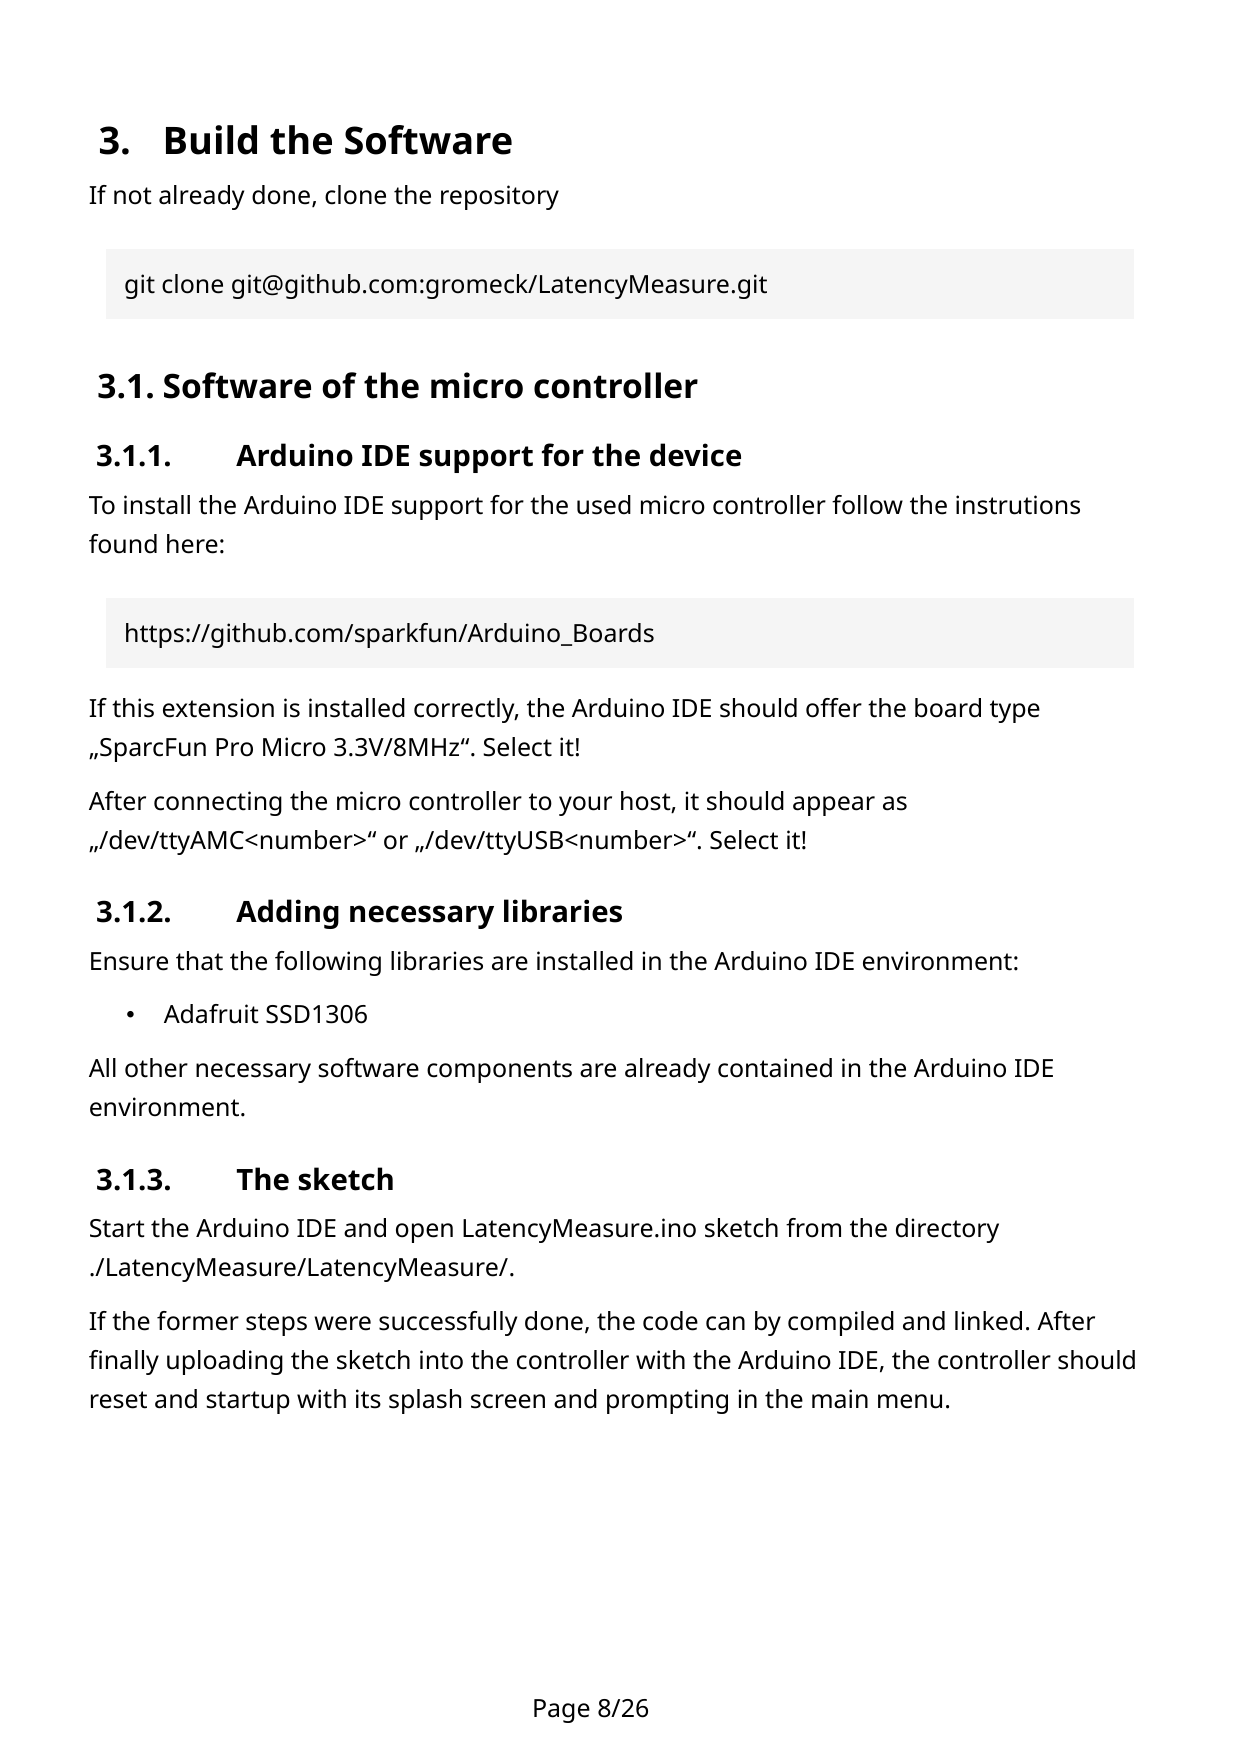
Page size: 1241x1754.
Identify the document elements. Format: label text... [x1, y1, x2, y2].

subtitle Adding necessary libraries [88, 891, 1152, 931]
text If this extension is installed correctly, the Arduino IDE should offer the board type „SparcFun Pro Micro 3.3V/8MHz“. Select it! [88, 691, 1152, 764]
text All other necessary software components are already contained in the Arduino IDE environment. [88, 1051, 1152, 1124]
text Ensure that the following libraries are installed in the Arduino IDE environment: [88, 943, 1152, 977]
text git clone git@github.com:gromeck/LatencyMeasure.git [106, 249, 1134, 319]
subtitle Software of the micro controller [88, 362, 1152, 408]
text If not already done, clone the repository [88, 178, 1152, 212]
text To install the Arduino IDE support for the used micro controller follow the instrutions found here: [88, 488, 1152, 561]
subtitle The sketch [88, 1158, 1152, 1198]
list Adafruit SSD1306 [126, 997, 1152, 1031]
text Start the Arduino IDE and open LatencyMeasure.ino sketch from the directory ./LatencyMeasure/LatencyMeasure/. [88, 1211, 1152, 1284]
subtitle Build the Software [88, 113, 1152, 165]
subtitle Arduino IDE support for the device [88, 435, 1152, 475]
text If the former steps were successfully done, the code can by compiled and linked. After finally uploading the sketch into the controller with the Arduino IDE, the controller should reset and startup with its splash screen and prompting in the main menu. [88, 1304, 1152, 1416]
text After connecting the micro controller to your host, it should appear as „/dev/ttyAMC<number>“ or „/dev/ttyUSB<number>“. Select it! [88, 783, 1152, 857]
text https://github.com/sparkfun/Arduino_Boards [106, 598, 1134, 668]
